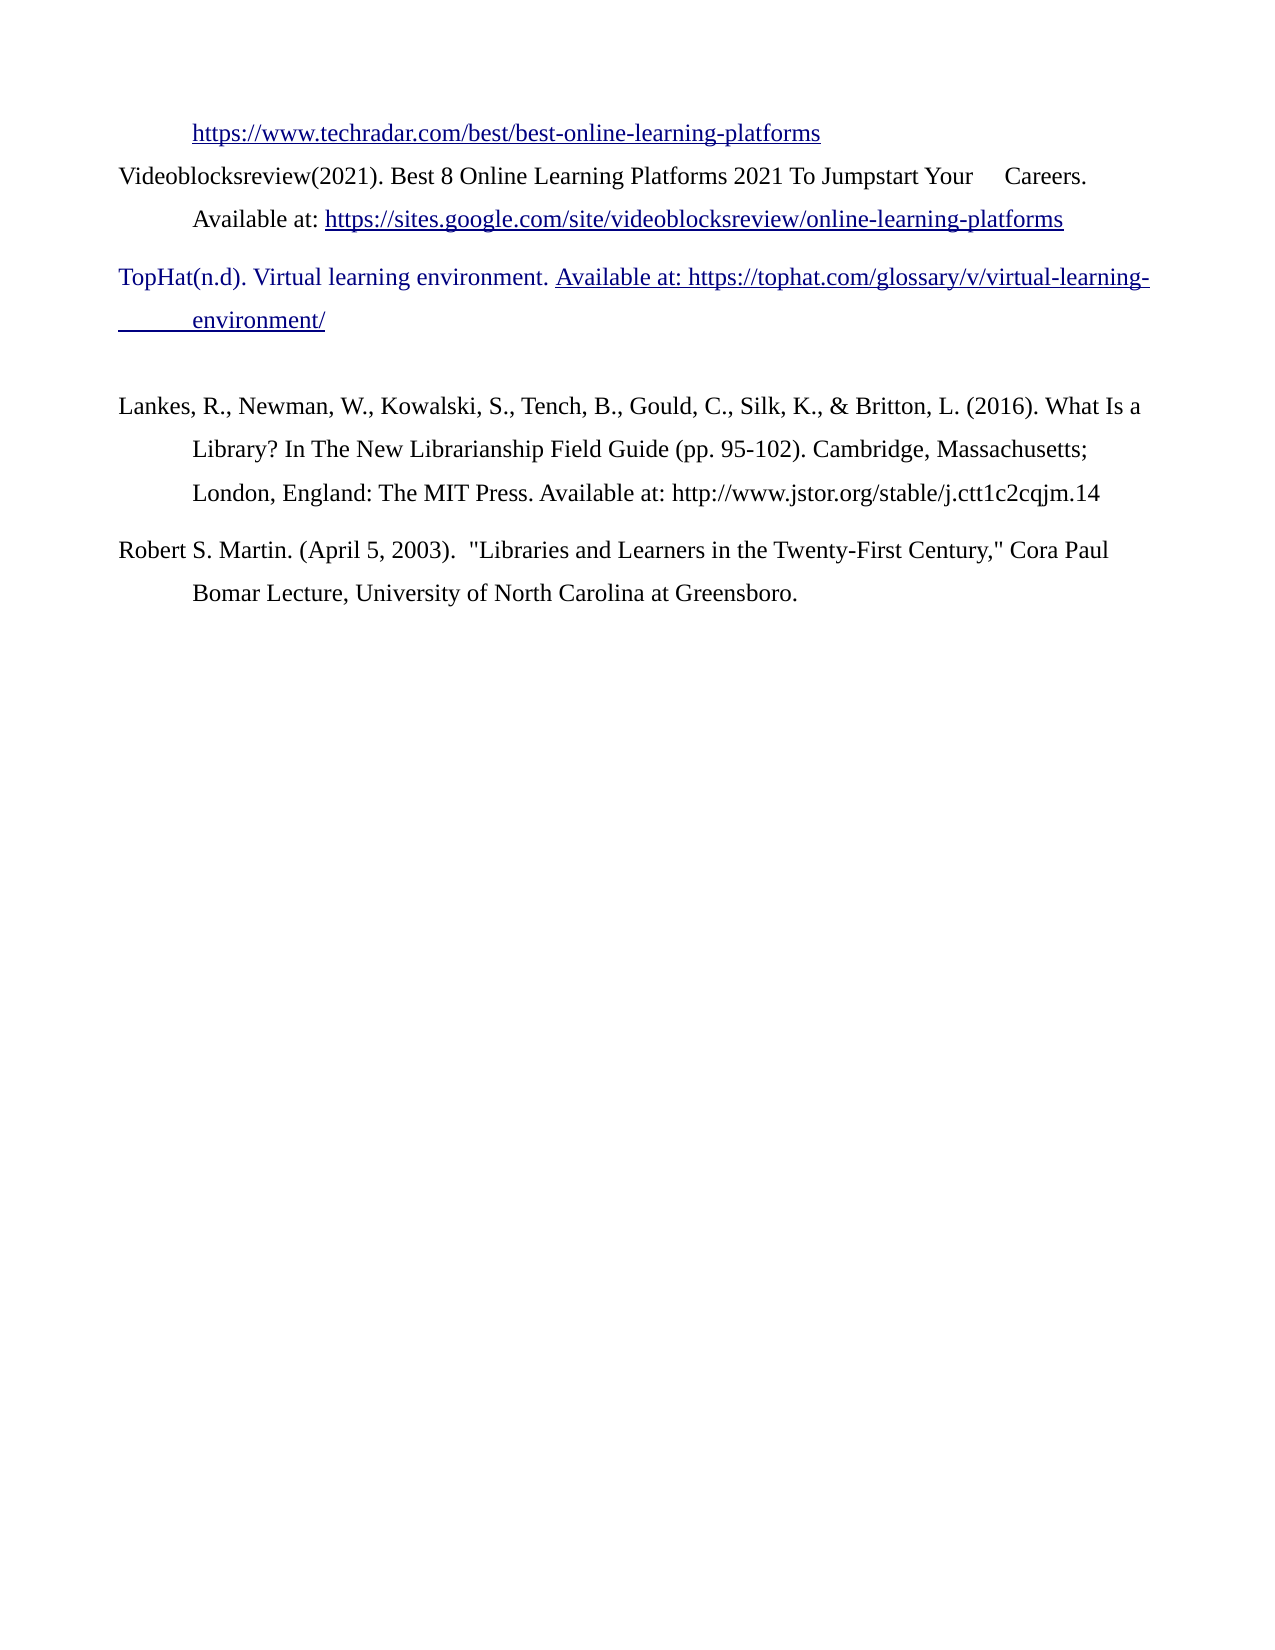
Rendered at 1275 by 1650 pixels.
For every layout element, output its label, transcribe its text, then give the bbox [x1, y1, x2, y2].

text Robert S. Martin. (April 5, 2003). "Libraries and Learners in the Twenty-First Century," Cora Paul Bomar Lecture, University of North Carolina at Greensboro. [118, 535, 1157, 607]
text TopHat(n.d). Virtual learning environment. Available at: https://tophat.com/glossary/v/virtual-learning- environment/ Lankes, R., Newman, W., Kowalski, S., Tench, B., Gould, C., Silk, K., & Britton, L. (2016). What Is a Library? In The New Librarianship Field Guide (pp. 95-102). Cambridge, Massachusetts; London, England: The MIT Press. Available at: http://www.jstor.org/stable/j.ctt1c2cqjm.14 [118, 262, 1157, 506]
text https://www.techradar.com/best/best-online-learning-platforms Videoblocksreview(2021). Best 8 Online Learning Platforms 2021 To Jumpstart Your Careers. Available at: https://sites.google.com/site/videoblocksreview/online-learning-platforms [118, 118, 1157, 233]
